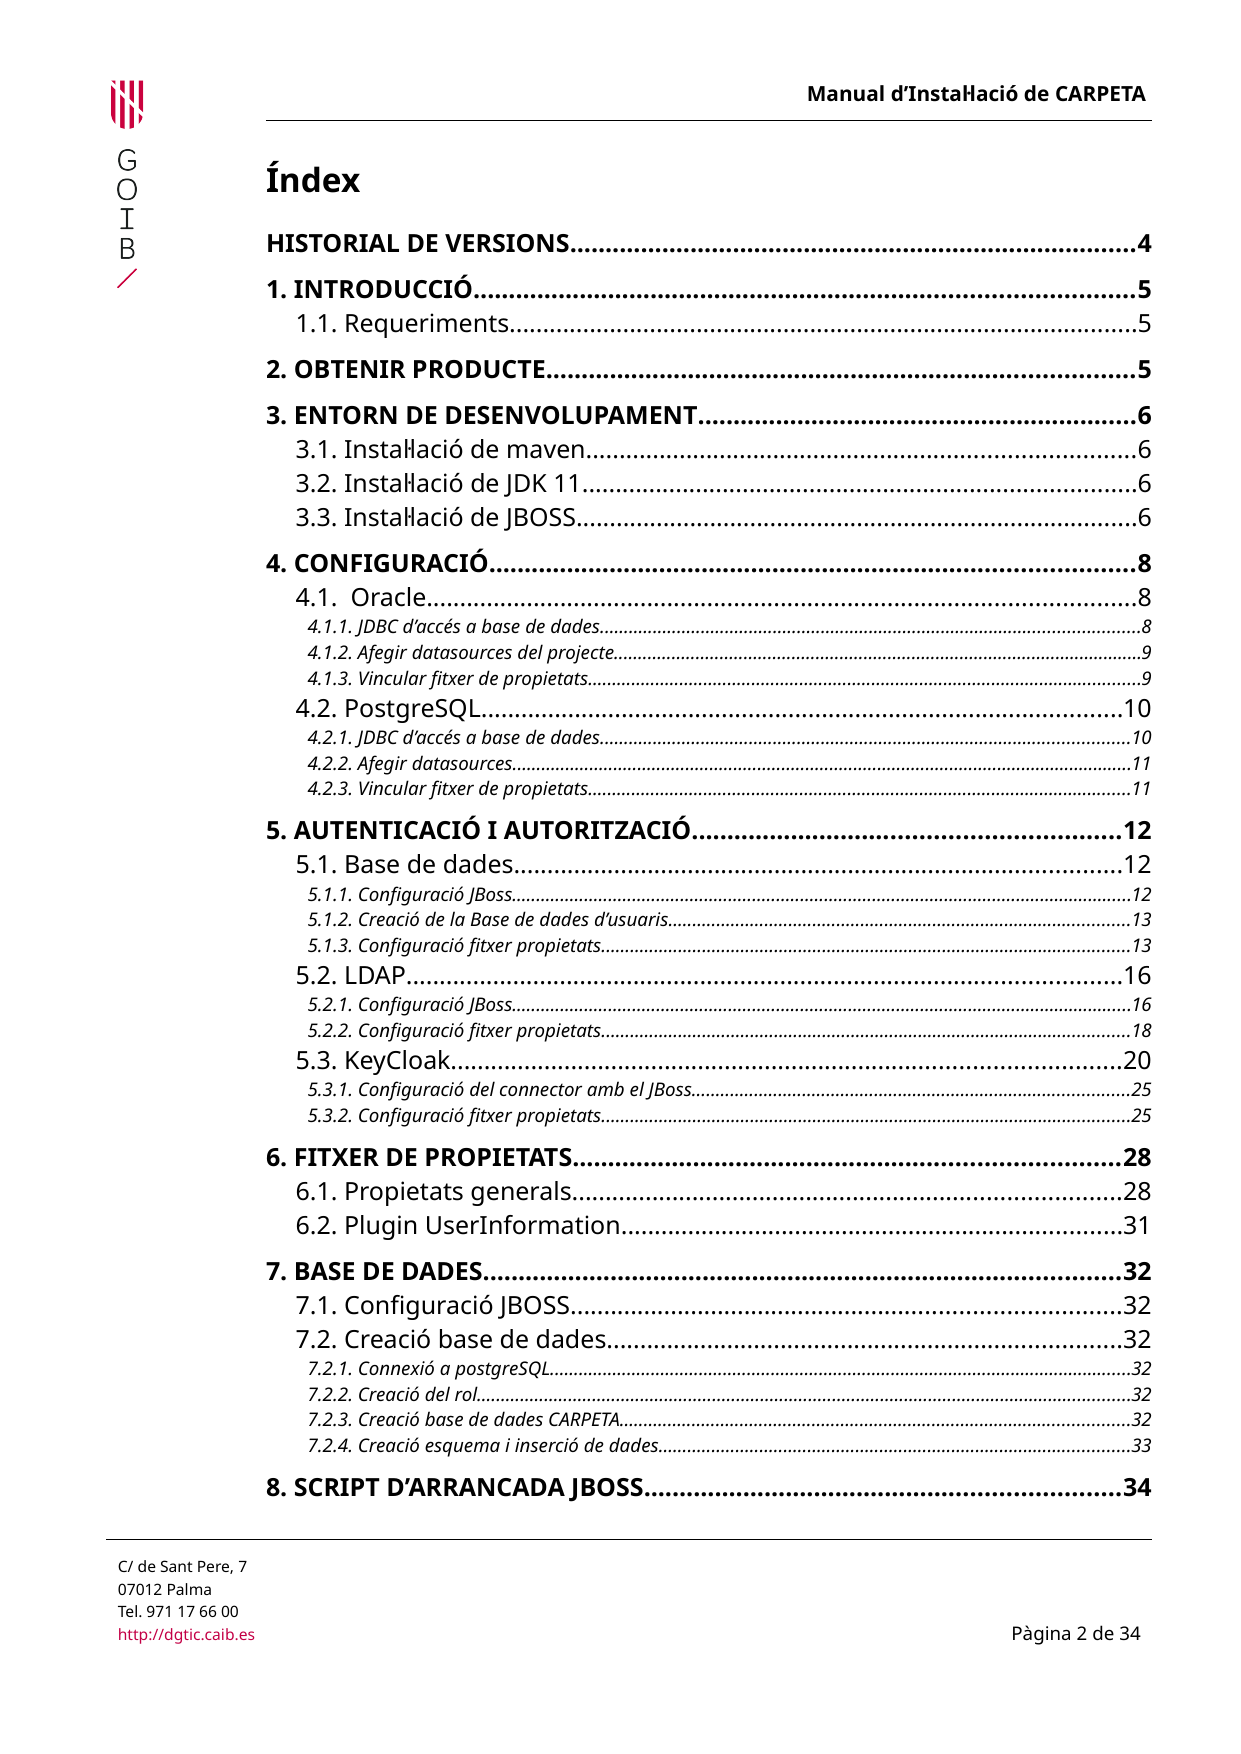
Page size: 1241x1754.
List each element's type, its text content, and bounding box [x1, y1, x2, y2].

text 1.1. Requeriments 5 [295, 306, 1152, 340]
picture [82, 57, 172, 319]
text 7.2.4. Creació esquema i inserció de dades 33 [307, 1432, 1152, 1458]
text 5.2.1. Configuració JBoss 16 [307, 991, 1152, 1017]
text 6.1. Propietats generals 28 [295, 1173, 1152, 1207]
text 7.2.1. Connexió a postgreSQL 32 [307, 1356, 1152, 1381]
text 4.2. PostgreSQL 10 [295, 690, 1152, 724]
text 3.3. Instal·lació de JBOSS 6 [295, 500, 1152, 534]
text 5.3.1. Configuració del connector amb el JBoss 25 [307, 1077, 1152, 1102]
text 4.1. Oracle 8 [295, 580, 1152, 614]
text 1. Introducció 5 [266, 272, 1152, 306]
text 4.2.1. JDBC d’accés a base de dades 10 [307, 724, 1152, 750]
text 5.1.3. Configuració fitxer propietats 13 [307, 932, 1152, 957]
text 4.2.2. Afegir datasources 11 [307, 750, 1152, 775]
text 7.2.2. Creació del rol 32 [307, 1381, 1152, 1407]
text 5.1. Base de dades 12 [295, 847, 1152, 881]
text 7.2. Creació base de dades 32 [295, 1321, 1152, 1356]
text 7. Base de dades 32 [266, 1253, 1152, 1287]
text 5.1.1. Configuració JBoss 12 [307, 881, 1152, 906]
text 3. Entorn de desenvolupament 6 [266, 398, 1152, 432]
text 3.1. Instal·lació de maven 6 [295, 432, 1152, 466]
text 4.1.3. Vincular fitxer de propietats 9 [307, 665, 1152, 690]
text 3.2. Instal·lació de JDK 11 6 [295, 466, 1152, 500]
text 5.2. LDAP 16 [295, 957, 1152, 991]
text 5. Autenticació i Autorització 12 [266, 813, 1152, 847]
subtitle Índex [266, 156, 1152, 202]
text 6. Fitxer de propietats 28 [266, 1139, 1152, 1173]
text 5.3. KeyCloak 20 [295, 1042, 1152, 1077]
text 4. Configuració 8 [266, 546, 1152, 580]
text Historial de versions 4 [266, 226, 1152, 260]
text 5.1.2. Creació de la Base de dades d’usuaris 13 [307, 906, 1152, 932]
text 7.2.3. Creació base de dades CARPETA 32 [307, 1407, 1152, 1432]
text 5.3.2. Configuració fitxer propietats 25 [307, 1102, 1152, 1128]
text 5.2.2. Configuració fitxer propietats 18 [307, 1017, 1152, 1042]
text 4.1.2. Afegir datasources del projecte 9 [307, 639, 1152, 665]
text 4.1.1. JDBC d’accés a base de dades 8 [307, 614, 1152, 639]
text 7.1. Configuració JBOSS 32 [295, 1287, 1152, 1321]
text 4.2.3. Vincular fitxer de propietats 11 [307, 775, 1152, 801]
text 8. Script d’arrancada JBoss 34 [266, 1469, 1152, 1503]
text 2. Obtenir producte 5 [266, 352, 1152, 386]
text 6.2. Plugin UserInformation 31 [295, 1207, 1152, 1242]
